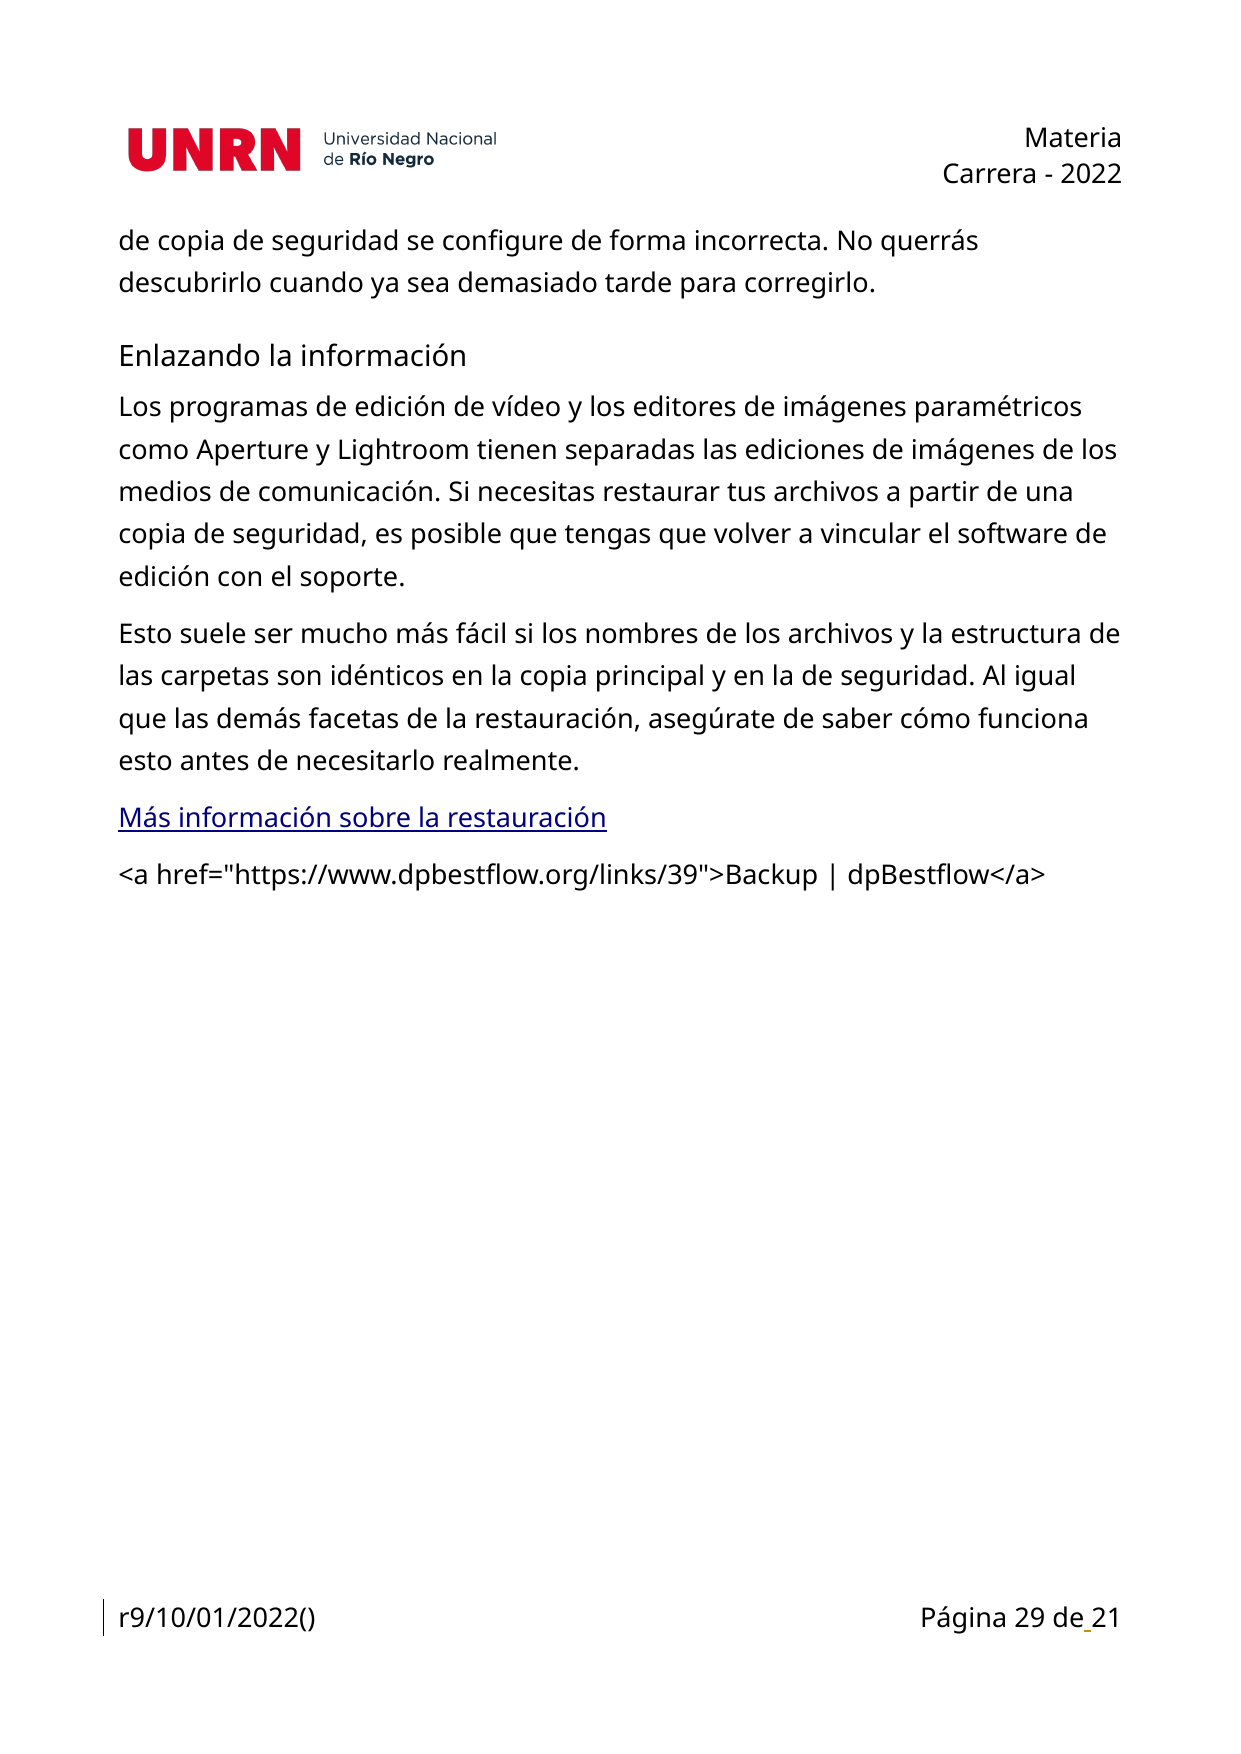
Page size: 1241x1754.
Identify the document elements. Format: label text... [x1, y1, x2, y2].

picture [118, 118, 505, 180]
subtitle Enlazando la información [118, 335, 1122, 375]
text Los programas de edición de vídeo y los editores de imágenes paramétricos como Aperture y Lightroom tienen separadas las ediciones de imágenes de los medios de comunicación. Si necesitas restaurar tus archivos a partir de una copia de seguridad, es posible que tengas que volver a vincular el software de edición con el soporte. [118, 388, 1122, 594]
text <a href="https://www.dpbestflow.org/links/39">Backup | dpBestflow</a> [118, 856, 1122, 892]
text Más información sobre la restauración [118, 798, 1122, 835]
text Esto suele ser mucho más fácil si los nombres de los archivos y la estructura de las carpetas son idénticos en la copia principal y en la de seguridad. Al igual que las demás facetas de la restauración, asegúrate de saber cómo funciona esto antes de necesitarlo realmente. [118, 614, 1122, 778]
text de copia de seguridad se configure de forma incorrecta. No querrás descubrirlo cuando ya sea demasiado tarde para corregirlo. [118, 221, 1122, 301]
